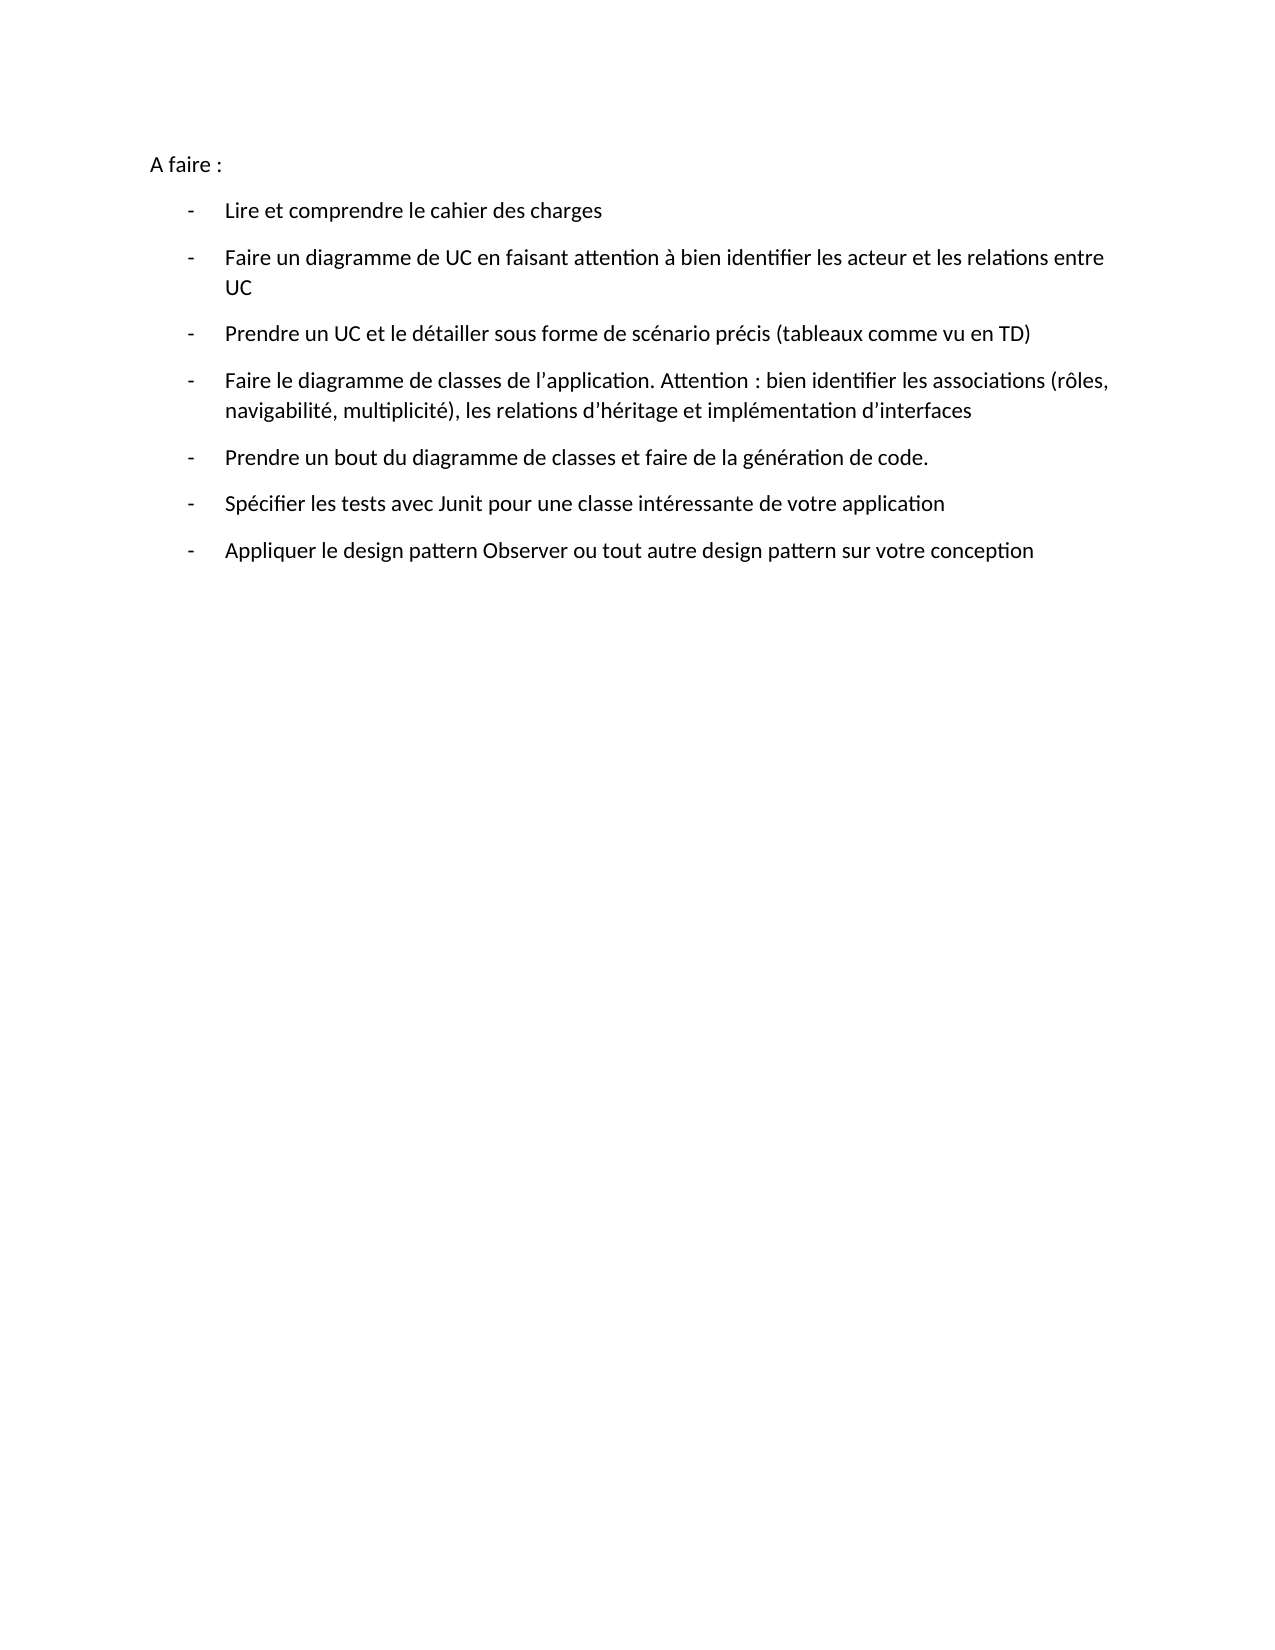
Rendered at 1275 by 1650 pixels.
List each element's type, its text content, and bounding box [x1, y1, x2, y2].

list Faire le diagramme de classes de l’application. Attention : bien identifier les associations (rôles, navigabilité, multiplicité), les relations d’héritage et implémentation d’interfaces [187, 366, 1125, 424]
list Prendre un bout du diagramme de classes et faire de la génération de code. [187, 443, 1125, 471]
text A faire : [150, 150, 1125, 178]
list Spécifier les tests avec Junit pour une classe intéressante de votre application [187, 489, 1125, 517]
list Prendre un UC et le détailler sous forme de scénario précis (tableaux comme vu en TD) [187, 319, 1125, 348]
list Appliquer le design pattern Observer ou tout autre design pattern sur votre conception [187, 536, 1125, 564]
list Lire et comprendre le cahier des charges [187, 197, 1125, 224]
list Faire un diagramme de UC en faisant attention à bien identifier les acteur et les relations entre UC [187, 243, 1125, 301]
